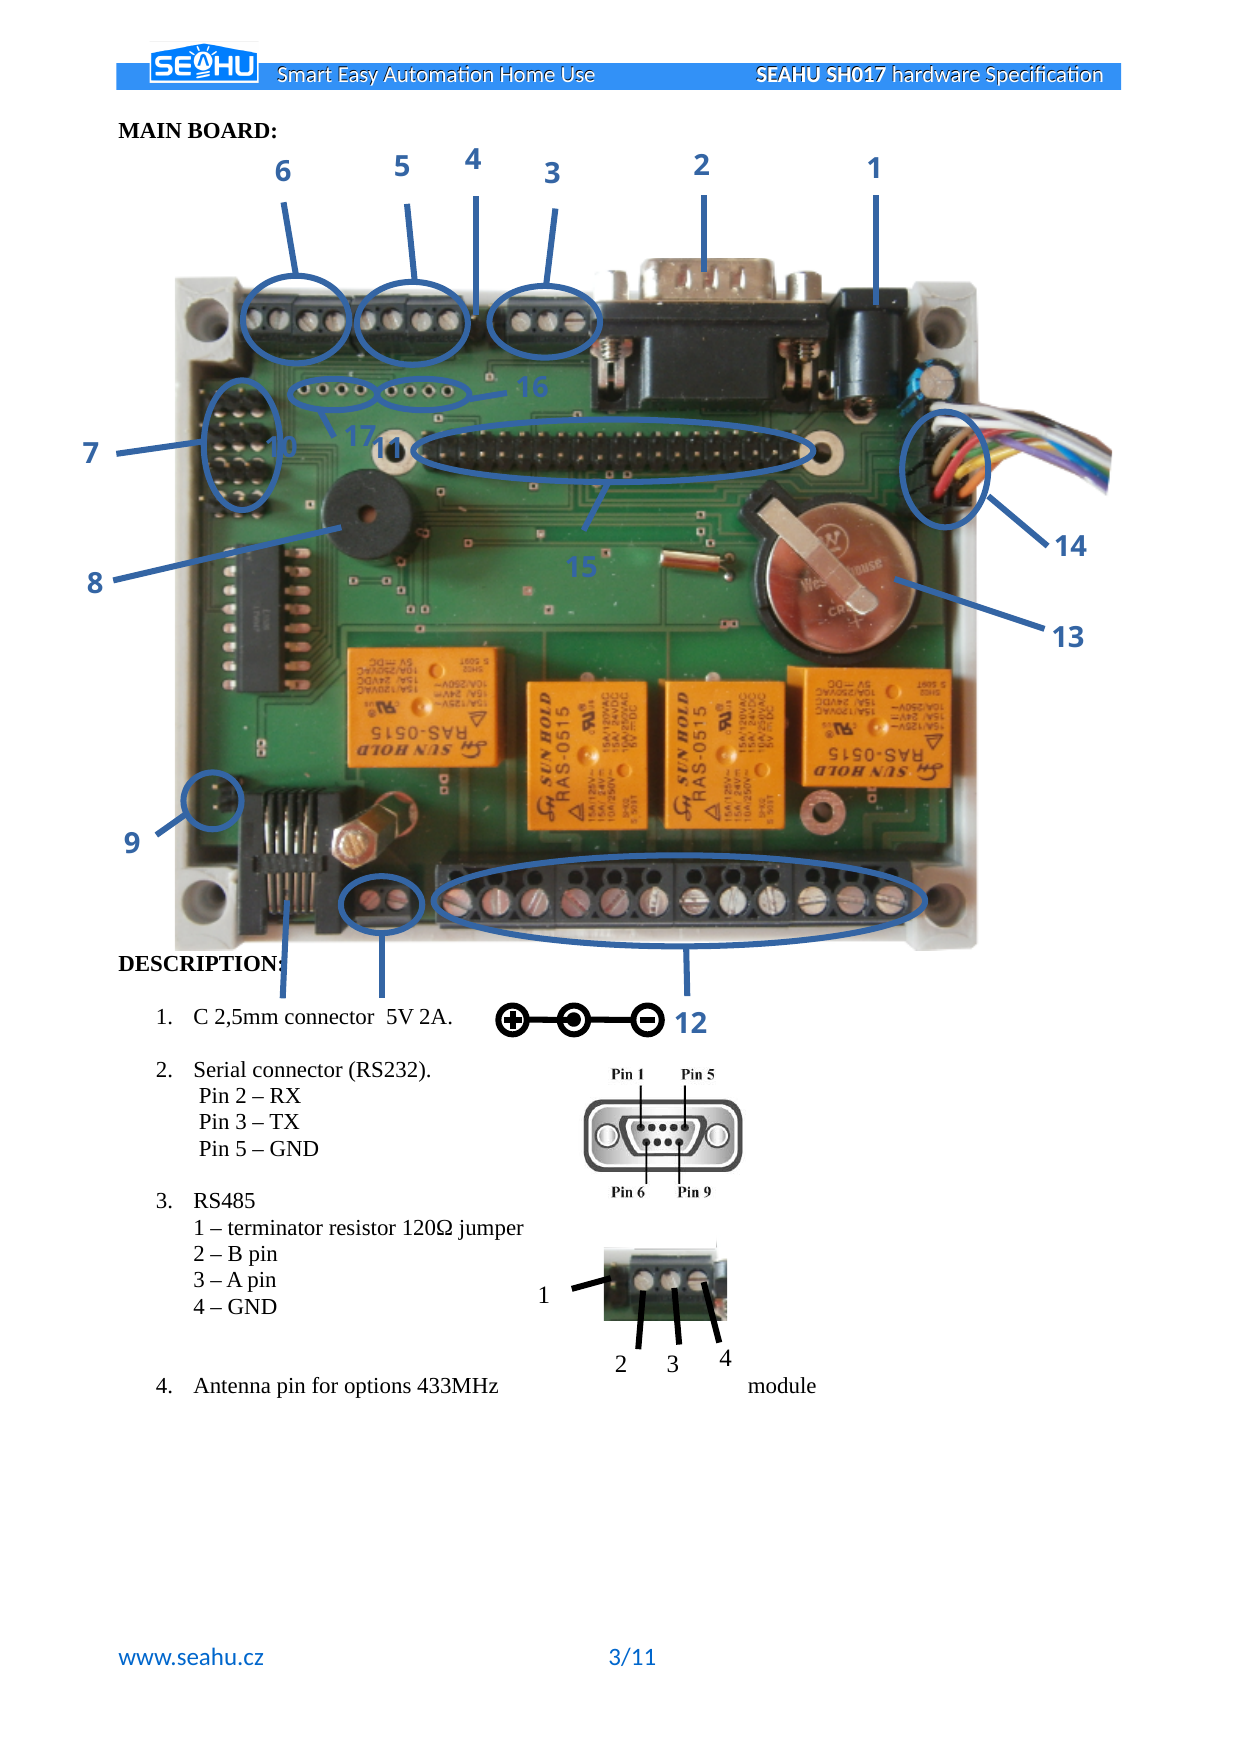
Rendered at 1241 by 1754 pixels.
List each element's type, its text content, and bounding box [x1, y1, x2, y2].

picture [603, 1235, 728, 1321]
picture [207, 384, 276, 506]
picture [493, 289, 596, 354]
picture [360, 285, 464, 361]
text DESCRIPTION: [118, 513, 174, 575]
picture [149, 41, 259, 83]
list C 2,5mm connector 5V 2A. [156, 1003, 1122, 1056]
picture [286, 439, 292, 454]
text DESCRIPTION: [385, 951, 683, 977]
list Antenna pin for options 433MHz module [156, 1372, 1122, 1424]
picture [246, 279, 346, 360]
picture [344, 880, 419, 930]
text DESCRIPTION: [287, 951, 379, 977]
picture [297, 258, 411, 321]
text DESCRIPTION: [118, 570, 281, 977]
picture [187, 776, 238, 826]
text DESCRIPTION: [690, 513, 1122, 977]
picture [174, 258, 1113, 951]
picture [437, 859, 921, 943]
list Serial connector (RS232). Pin 2 – RX Pin 3 – TX Pin 5 – GND [156, 1056, 1122, 1187]
list RS485 1 – terminator resistor 120Ω jumper 2 – B pin 3 – A pin 4 – GND [156, 1187, 1122, 1319]
picture [574, 1062, 755, 1207]
text MAIN BOARD: [118, 118, 1122, 144]
